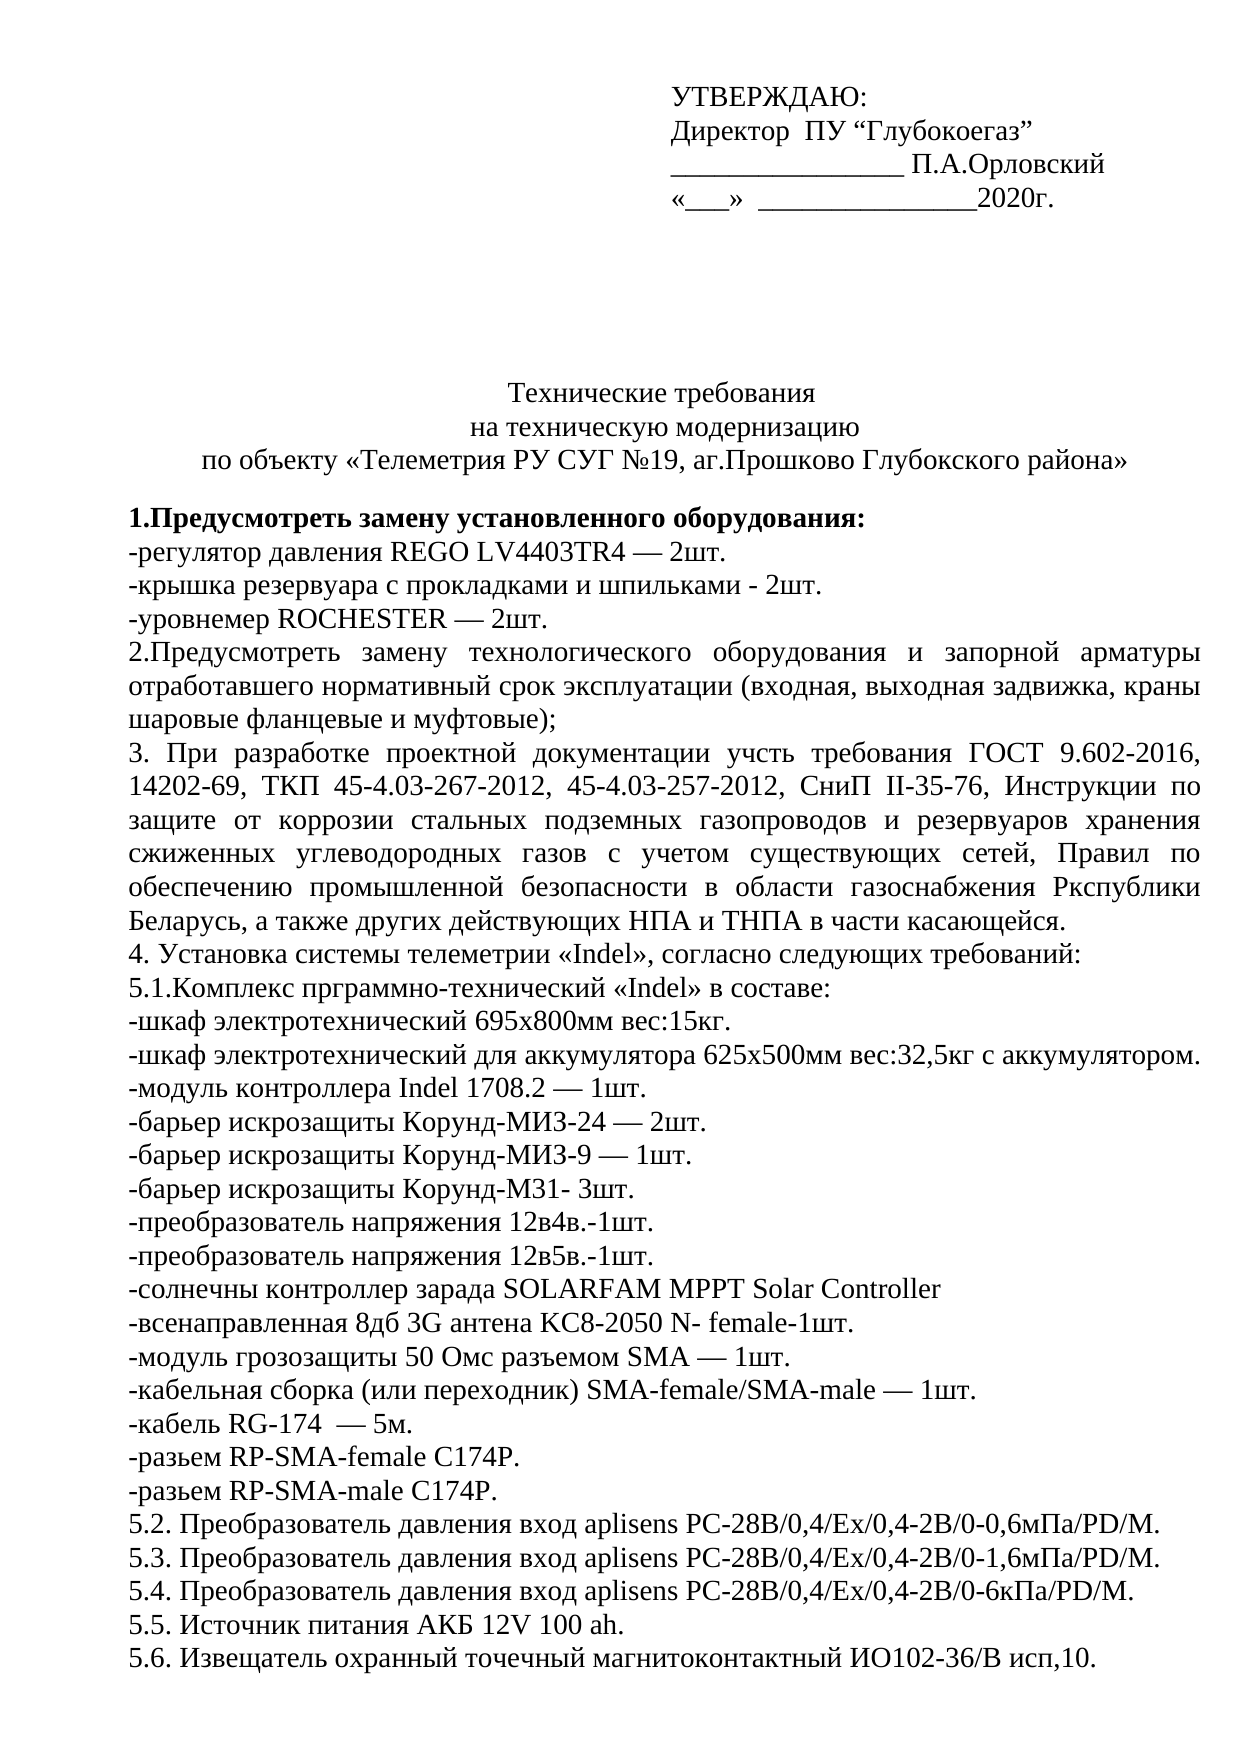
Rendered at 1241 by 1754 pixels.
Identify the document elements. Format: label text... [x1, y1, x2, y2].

text 5.6. Извещатель охранный точечный магнитоконтактный ИО102-36/В исп,10. [128, 1641, 1202, 1674]
text -модуль грозозащиты 50 Омс разъемом SMA — 1шт. [128, 1339, 1202, 1372]
text 5.5. Источник питания АКБ 12V 100 ah. [128, 1607, 1202, 1641]
text -преобразователь напряжения 12в5в.-1шт. [128, 1238, 1202, 1272]
text на техническую модернизацию [128, 409, 1202, 442]
text по объекту «Телеметрия РУ СУГ №19, аг.Прошково Глубокского района» [128, 442, 1202, 476]
text 5.4. Преобразователь давления вход aplisens PC-28В/0,4/Ex/0,4-2В/0-6кПа/PD/М. [128, 1573, 1202, 1607]
text -преобразователь напряжения 12в4в.-1шт. [128, 1204, 1202, 1238]
text -кабель RG-174 — 5м. [128, 1406, 1202, 1439]
text -барьер искрозащиты Корунд-МИЗ-24 — 2шт. [128, 1104, 1202, 1137]
text -солнечны контроллер зарада SOLARFAM MPPT Solar Controller [128, 1272, 1202, 1305]
text -всенаправленная 8дб 3G антена KC8-2050 N- female-1шт. [128, 1305, 1202, 1339]
text -кабельная сборка (или переходник) SMA-female/SMA-male — 1шт. [128, 1372, 1202, 1406]
text -шкаф электротехнический для аккумулятора 625х500мм вес:32,5кг с аккумулятором. -модуль контроллера Indel 1708.2 — 1шт. [128, 1037, 1202, 1104]
text -уровнемер ROCHESTER — 2шт. [128, 601, 1202, 634]
text -регулятор давления REGO LV4403TR4 — 2шт. [128, 534, 1202, 567]
text 5.1.Комплекс прграммно-технический «Indel» в составе: [128, 970, 1202, 1003]
text -разьем RP-SMA-female C174P. [128, 1439, 1202, 1473]
text 4. Установка системы телеметрии «Indel», согласно следующих требований: [128, 936, 1202, 970]
text -разьем RP-SMA-male C174P. [128, 1473, 1202, 1506]
text -барьер искрозащиты Корунд-МИЗ-9 — 1шт. [128, 1137, 1202, 1171]
text 1.Предусмотреть замену установленного оборудования: [128, 500, 1202, 534]
text -крышка резервуара с прокладками и шпильками - 2шт. [128, 567, 1202, 601]
text 2.Предусмотреть замену технологического оборудования и запорной арматуры отработавшего нормативный срок эксплуатации (входная, выходная задвижка, краны шаровые фланцевые и муфтовые); [128, 634, 1202, 735]
text -шкаф электротехнический 695x800мм вес:15кг. [128, 1003, 1202, 1037]
table_header УТВЕРЖДАЮ: Директор ПУ “Глубокоегаз” ________________ П.А.Орловский «___» _______________2020г. [665, 74, 1203, 375]
text 5.2. Преобразователь давления вход aplisens PC-28В/0,4/Ex/0,4-2В/0-0,6мПа/PD/М. [128, 1506, 1202, 1540]
text 3. При разработке проектной документации учсть требования ГОСТ 9.602-2016, 14202-69, ТКП 45-4.03-267-2012, 45-4.03-257-2012, СниП II-35-76, Инструкции по защите от коррозии стальных подземных газопроводов и резервуаров хранения сжиженных углеводородных газов с учетом существующих сетей, Правил по обеспечению промышленной безопасности в области газоснабжения Ркспублики Беларусь, а также других действующих НПА и ТНПА в части касающейся. [128, 735, 1202, 936]
text 5.3. Преобразователь давления вход aplisens PC-28В/0,4/Ex/0,4-2В/0-1,6мПа/PD/М. [128, 1540, 1202, 1573]
text Технические требования [128, 375, 1202, 409]
text -барьер искрозащиты Корунд-М31- 3шт. [128, 1171, 1202, 1204]
table_header [128, 74, 665, 375]
